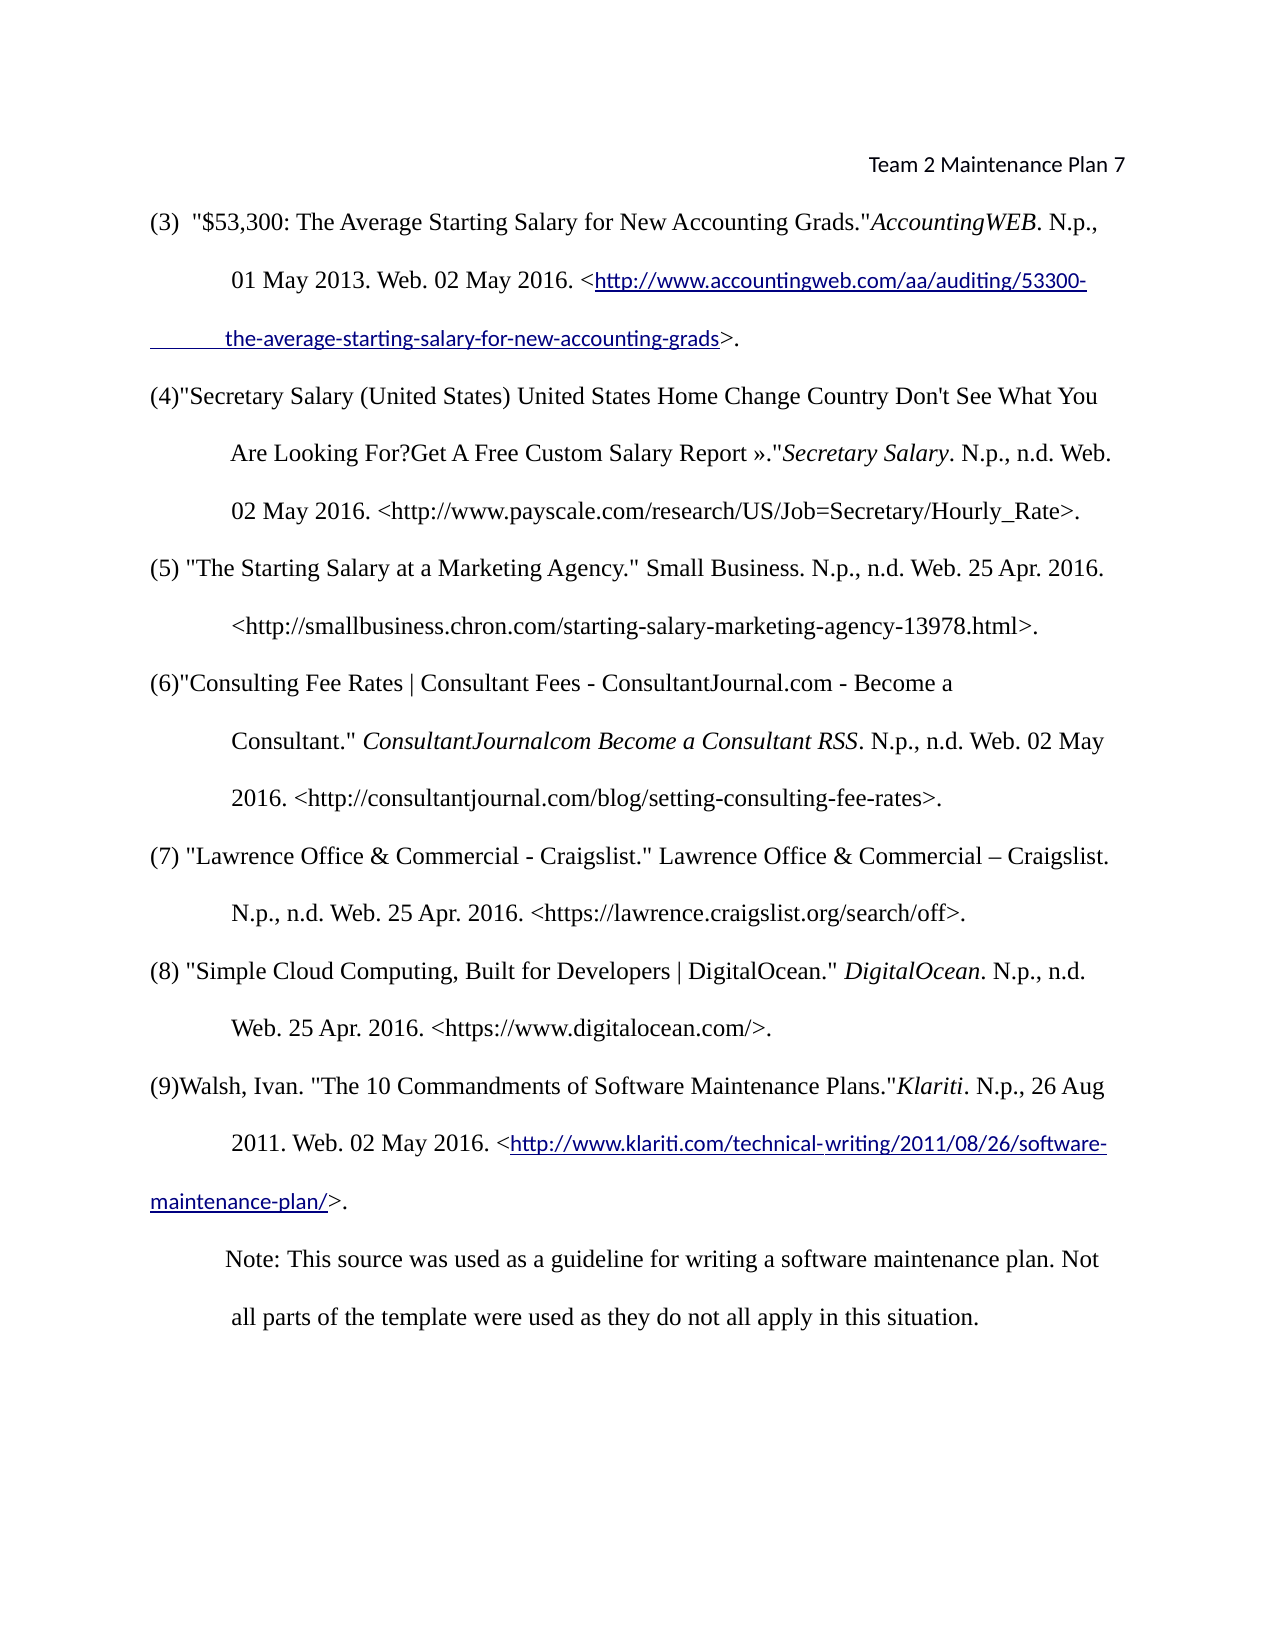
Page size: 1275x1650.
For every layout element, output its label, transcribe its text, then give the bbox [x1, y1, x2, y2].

text (8) "Simple Cloud Computing, Built for Developers | DigitalOcean." DigitalOcean. N.p., n.d. Web. 25 Apr. 2016. <https://www.digitalocean.com/>. [150, 956, 1125, 1042]
text (7) "Lawrence Office & Commercial - Craigslist." Lawrence Office & Commercial – Craigslist. N.p., n.d. Web. 25 Apr. 2016. <https://lawrence.craigslist.org/search/off>. [150, 841, 1125, 927]
text (9)Walsh, Ivan. "The 10 Commandments of Software Maintenance Plans."Klariti. N.p., 26 Aug 2011. Web. 02 May 2016. <http://www.klariti.com/technical- writing/2011/08/26/software-maintenance-plan/>. [150, 1071, 1125, 1215]
text (3) "$53,300: The Average Starting Salary for New Accounting Grads."AccountingWEB. N.p., 01 May 2013. Web. 02 May 2016. <http://www.accountingweb.com/aa/auditing/53300- the-average-starting-salary-for-new-accounting-grads>. [150, 207, 1125, 352]
text (6)"Consulting Fee Rates | Consultant Fees - ConsultantJournal.com - Become a Consultant." ConsultantJournalcom Become a Consultant RSS. N.p., n.d. Web. 02 May 2016. <http://consultantjournal.com/blog/setting-consulting-fee-rates>. [150, 668, 1125, 812]
text Note: This source was used as a guideline for writing a software maintenance plan. Not all parts of the template were used as they do not all apply in this situation. [150, 1244, 1125, 1331]
text (4)"Secretary Salary (United States) United States Home Change Country Don't See What You Are Looking For?Get A Free Custom Salary Report »."Secretary Salary. N.p., n.d. Web. 02 May 2016. <http://www.payscale.com/research/US/Job=Secretary/Hourly_Rate>. [150, 381, 1125, 525]
text (5) "The Starting Salary at a Marketing Agency." Small Business. N.p., n.d. Web. 25 Apr. 2016. <http://smallbusiness.chron.com/starting-salary-marketing-agency-13978.html>. [150, 553, 1125, 640]
